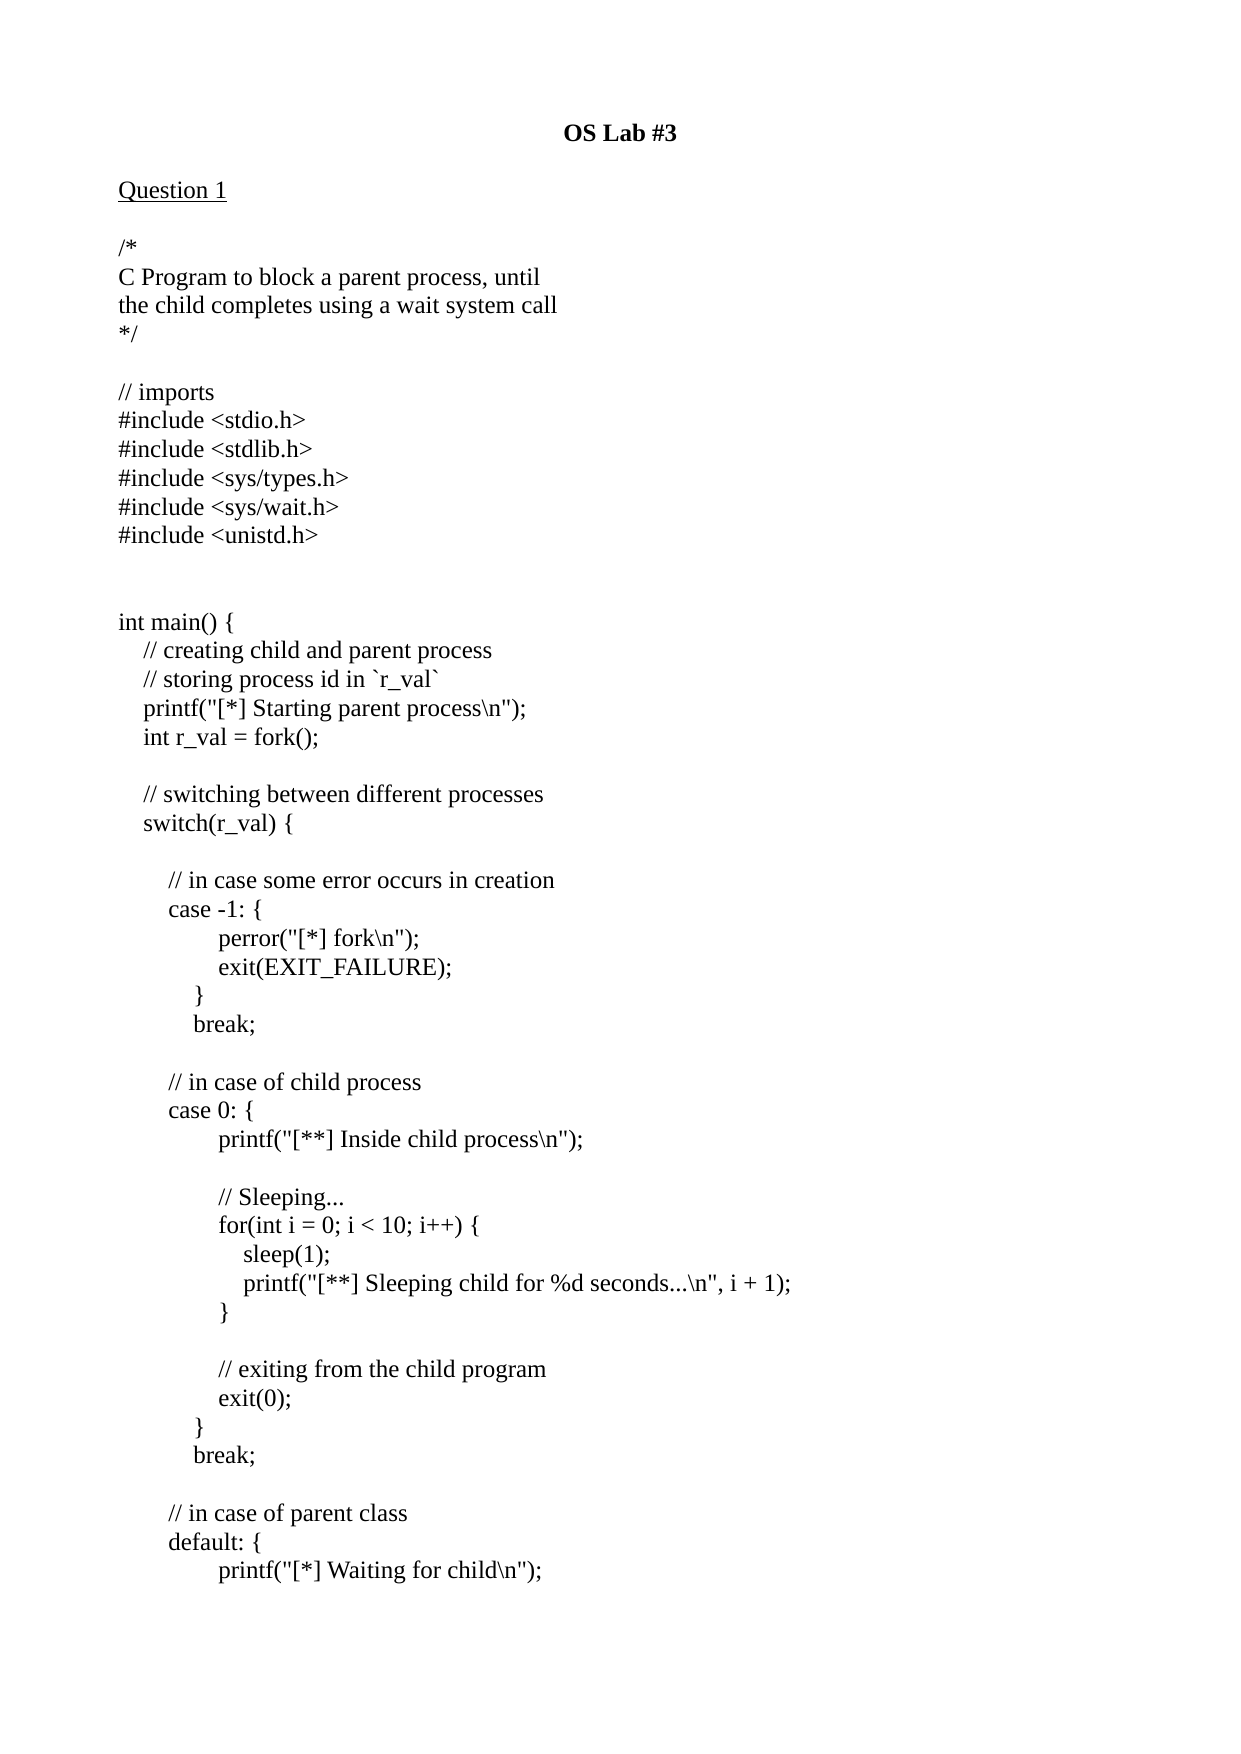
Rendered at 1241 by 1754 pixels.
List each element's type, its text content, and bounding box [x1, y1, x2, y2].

text // in case of child process [118, 1067, 1122, 1096]
text case 0: { [118, 1096, 1122, 1124]
text #include <sys/types.h> [118, 463, 1122, 492]
text exit(0); [118, 1383, 1122, 1412]
text // creating child and parent process [118, 636, 1122, 664]
text printf("[**] Inside child process\n"); [118, 1124, 1122, 1153]
text printf("[*] Starting parent process\n"); [118, 693, 1122, 722]
text the child completes using a wait system call [118, 291, 1122, 319]
text printf("[*] Waiting for child\n"); [118, 1556, 1122, 1584]
text } [118, 981, 1122, 1009]
text OS Lab #3 [118, 118, 1122, 147]
text default: { [118, 1527, 1122, 1556]
text int r_val = fork(); [118, 722, 1122, 751]
text } [118, 1412, 1122, 1441]
text #include <stdio.h> [118, 406, 1122, 434]
text // Sleeping... [118, 1182, 1122, 1211]
text #include <sys/wait.h> [118, 492, 1122, 521]
text // exiting from the child program [118, 1354, 1122, 1383]
text Question 1 [118, 176, 1122, 204]
text // imports [118, 377, 1122, 406]
text sleep(1); [118, 1239, 1122, 1268]
text C Program to block a parent process, until [118, 262, 1122, 291]
text int main() { [118, 607, 1122, 636]
text break; [118, 1009, 1122, 1038]
text perror("[*] fork\n"); [118, 923, 1122, 952]
text break; [118, 1441, 1122, 1469]
text // switching between different processes [118, 779, 1122, 808]
text */ [118, 319, 1122, 348]
text for(int i = 0; i < 10; i++) { [118, 1211, 1122, 1239]
text #include <stdlib.h> [118, 434, 1122, 463]
text case -1: { [118, 894, 1122, 923]
text #include <unistd.h> [118, 521, 1122, 549]
text } [118, 1297, 1122, 1326]
text exit(EXIT_FAILURE); [118, 952, 1122, 981]
text // in case some error occurs in creation [118, 866, 1122, 894]
text // in case of parent class [118, 1498, 1122, 1527]
text /* [118, 233, 1122, 262]
text printf("[**] Sleeping child for %d seconds...\n", i + 1); [118, 1268, 1122, 1297]
text switch(r_val) { [118, 808, 1122, 837]
text // storing process id in `r_val` [118, 664, 1122, 693]
